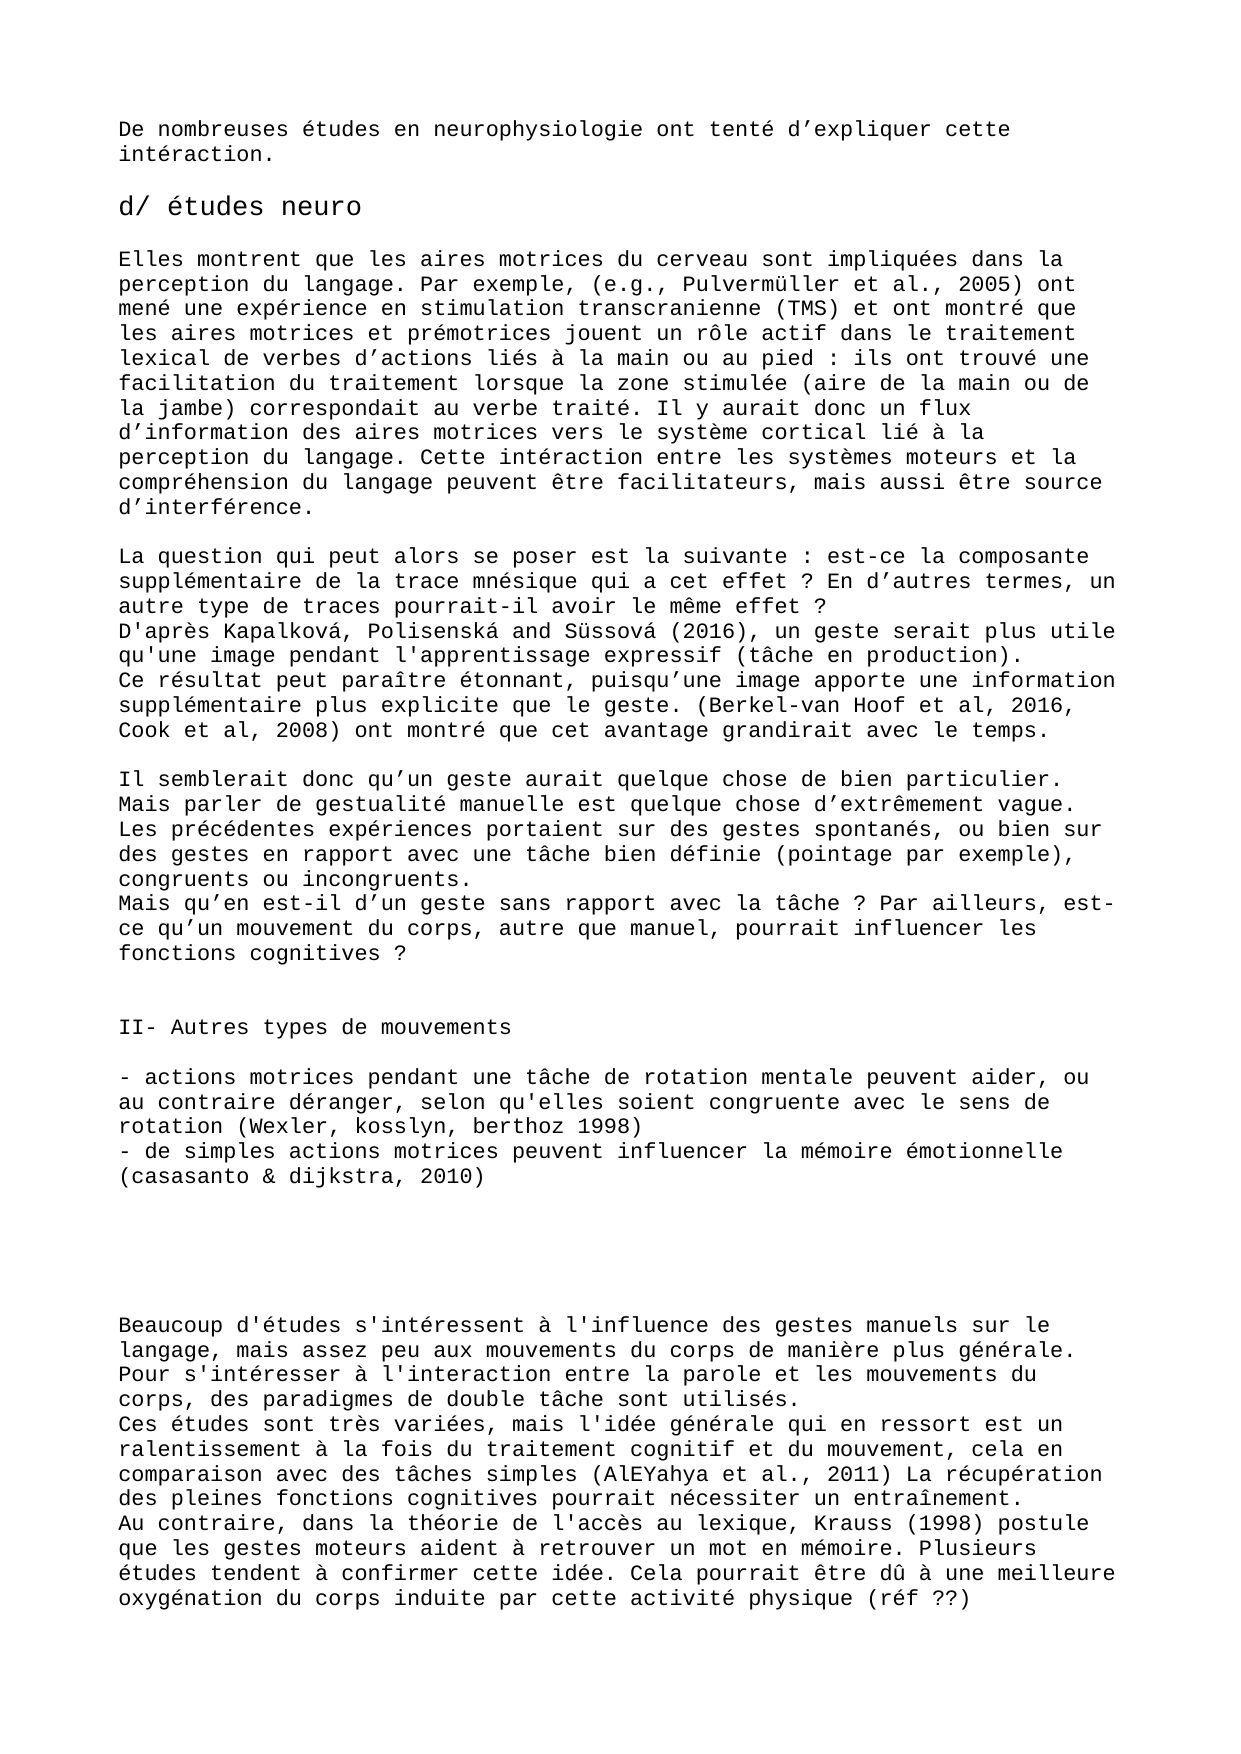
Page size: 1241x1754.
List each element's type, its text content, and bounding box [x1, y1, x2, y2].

text Beaucoup d'études s'intéressent à l'influence des gestes manuels sur le langage, mais assez peu aux mouvements du corps de manière plus générale. [118, 1314, 1122, 1364]
text Ces études sont très variées, mais l'idée générale qui en ressort est un ralentissement à la fois du traitement cognitif et du mouvement, cela en comparaison avec des tâches simples (AlEYahya et al., 2011) La récupération des pleines fonctions cognitives pourrait nécessiter un entraînement. [118, 1413, 1122, 1512]
text Pour s'intéresser à l'interaction entre la parole et les mouvements du corps, des paradigmes de double tâche sont utilisés. [118, 1364, 1122, 1413]
text Ce résultat peut paraître étonnant, puisqu’une image apporte une information supplémentaire plus explicite que le geste. (Berkel-van Hoof et al, 2016, Cook et al, 2008) ont montré que cet avantage grandirait avec le temps. [118, 669, 1122, 744]
text II- Autres types de mouvements [118, 1017, 1122, 1041]
text Les précédentes expériences portaient sur des gestes spontanés, ou bien sur des gestes en rapport avec une tâche bien définie (pointage par exemple), congruents ou incongruents. [118, 818, 1122, 893]
text Au contraire, dans la théorie de l'accès au lexique, Krauss (1998) postule que les gestes moteurs aident à retrouver un mot en mémoire. Plusieurs études tendent à confirmer cette idée. Cela pourrait être dû à une meilleure oxygénation du corps induite par cette activité physique (réf ??) [118, 1512, 1122, 1612]
text De nombreuses études en neurophysiologie ont tenté d’expliquer cette intéraction. [118, 118, 1122, 168]
text Elles montrent que les aires motrices du cerveau sont impliquées dans la perception du langage. Par exemple, (e.g., Pulvermüller et al., 2005) ont mené une expérience en stimulation transcranienne (TMS) et ont montré que les aires motrices et prémotrices jouent un rôle actif dans le traitement lexical de verbes d’actions liés à la main ou au pied : ils ont trouvé une facilitation du traitement lorsque la zone stimulée (aire de la main ou de la jambe) correspondait au verbe traité. Il y aurait donc un flux d’information des aires motrices vers le système cortical lié à la perception du langage. Cette intéraction entre les systèmes moteurs et la compréhension du langage peuvent être facilitateurs, mais aussi être source d’interférence. [118, 248, 1122, 521]
text - actions motrices pendant une tâche de rotation mentale peuvent aider, ou au contraire déranger, selon qu'elles soient congruente avec le sens de rotation (Wexler, kosslyn, berthoz 1998) [118, 1066, 1122, 1141]
text d/ études neuro [118, 192, 1122, 223]
text Mais parler de gestualité manuelle est quelque chose d’extrêmement vague. [118, 793, 1122, 818]
text Il semblerait donc qu’un geste aurait quelque chose de bien particulier. [118, 769, 1122, 793]
text La question qui peut alors se poser est la suivante : est-ce la composante supplémentaire de la trace mnésique qui a cet effet ? En d’autres termes, un autre type de traces pourrait-il avoir le même effet ? [118, 546, 1122, 620]
text Mais qu’en est-il d’un geste sans rapport avec la tâche ? Par ailleurs, est-ce qu’un mouvement du corps, autre que manuel, pourrait influencer les fonctions cognitives ? [118, 893, 1122, 967]
text D'après Kapalková, Polisenská and Süssová (2016), un geste serait plus utile qu'une image pendant l'apprentissage expressif (tâche en production). [118, 620, 1122, 669]
text - de simples actions motrices peuvent influencer la mémoire émotionnelle (casasanto & dijkstra, 2010) [118, 1141, 1122, 1190]
